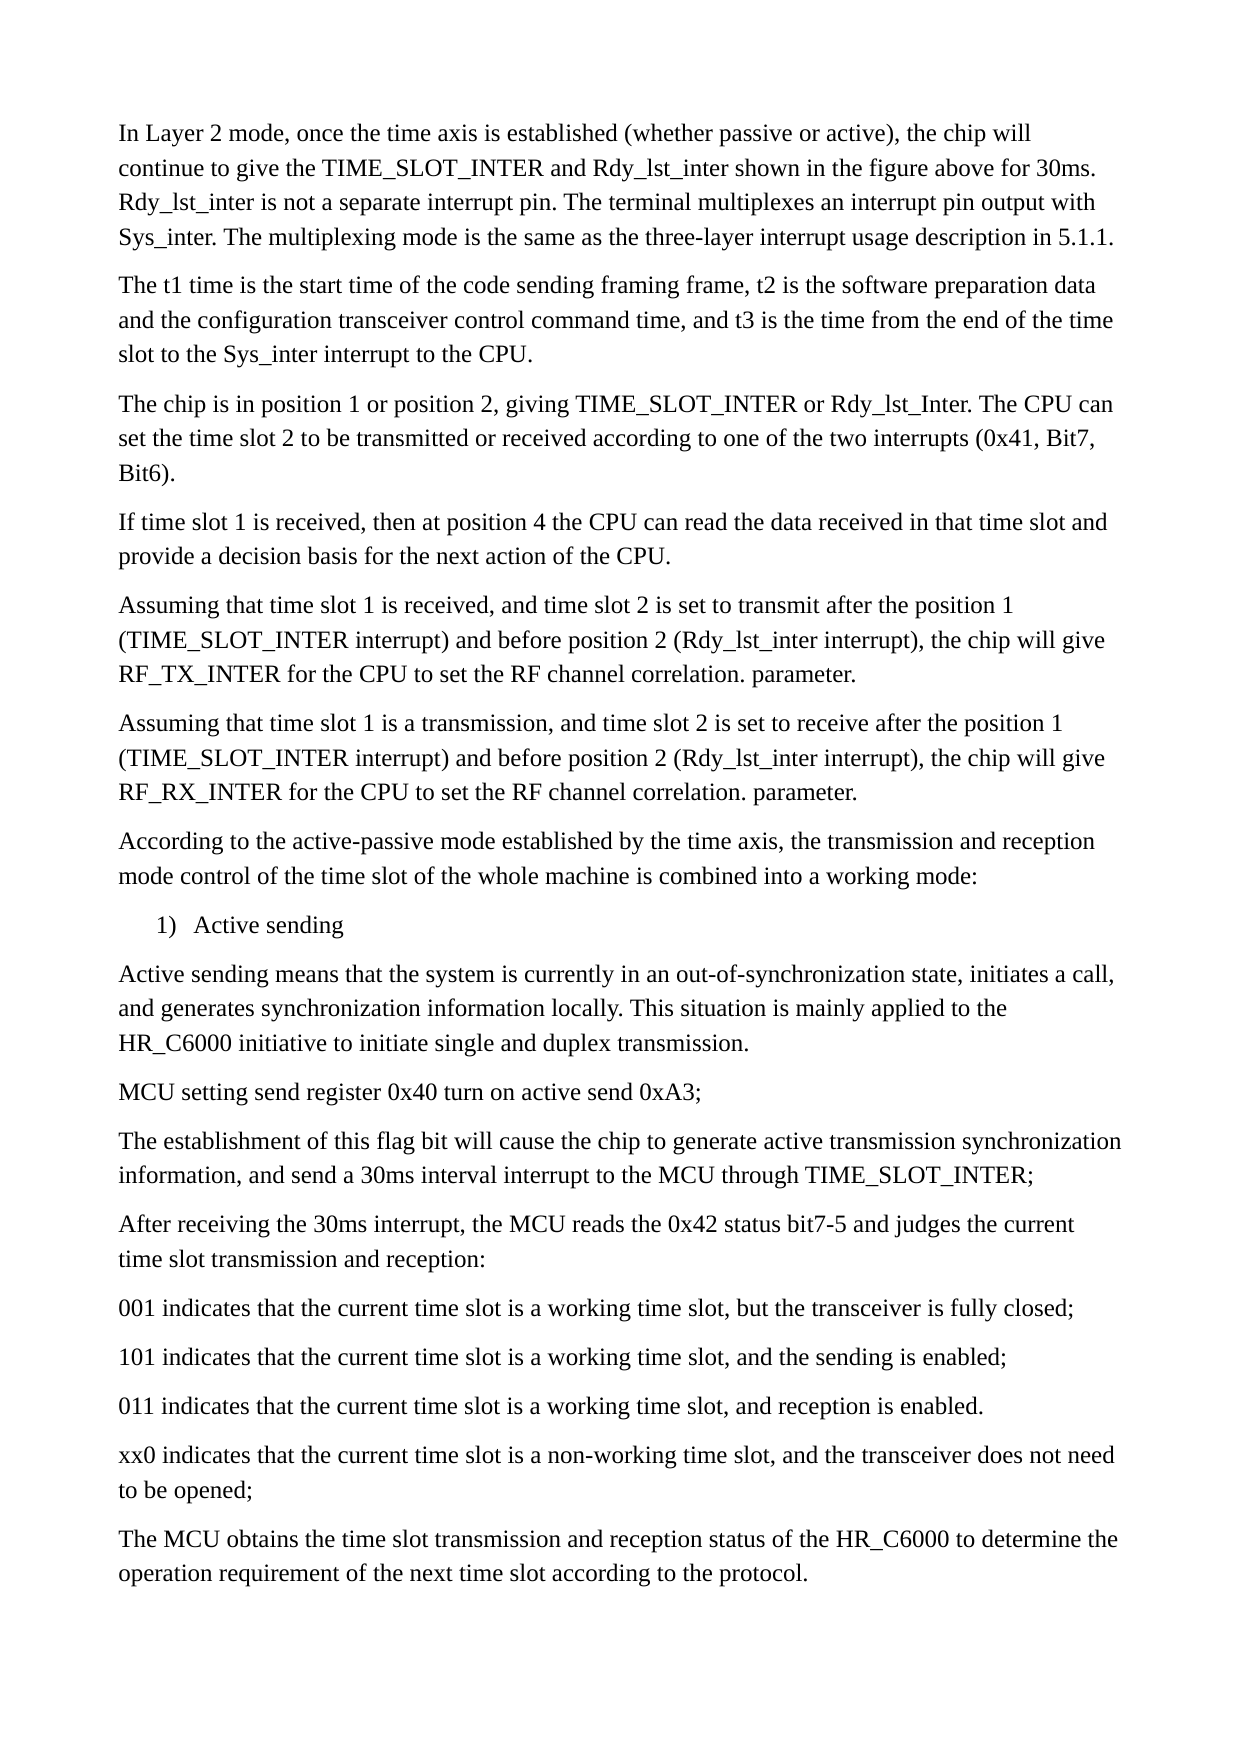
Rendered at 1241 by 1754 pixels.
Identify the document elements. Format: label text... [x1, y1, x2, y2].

text In Layer 2 mode, once the time axis is established (whether passive or active), the chip will continue to give the TIME_SLOT_INTER and Rdy_lst_inter shown in the figure above for 30ms. Rdy_lst_inter is not a separate interrupt pin. The terminal multiplexes an interrupt pin output with Sys_inter. The multiplexing mode is the same as the three-layer interrupt usage description in 5.1.1. [118, 118, 1122, 250]
text The t1 time is the start time of the code sending framing frame, t2 is the software preparation data and the configuration transceiver control command time, and t3 is the time from the end of the time slot to the Sys_inter interrupt to the CPU. [118, 271, 1122, 368]
text Assuming that time slot 1 is a transmission, and time slot 2 is set to receive after the position 1 (TIME_SLOT_INTER interrupt) and before position 2 (Rdy_lst_inter interrupt), the chip will give RF_RX_INTER for the CPU to set the RF channel correlation. parameter. [118, 708, 1122, 806]
text Assuming that time slot 1 is received, and time slot 2 is set to transmit after the position 1 (TIME_SLOT_INTER interrupt) and before position 2 (Rdy_lst_inter interrupt), the chip will give RF_TX_INTER for the CPU to set the RF channel correlation. parameter. [118, 590, 1122, 688]
text 101 indicates that the current time slot is a working time slot, and the sending is enabled; [118, 1342, 1122, 1371]
text MCU setting send register 0x40 turn on active send 0xA3; [118, 1077, 1122, 1106]
text According to the active-passive mode established by the time axis, the transmission and reception mode control of the time slot of the whole machine is combined into a working mode: [118, 826, 1122, 889]
text 001 indicates that the current time slot is a working time slot, but the transceiver is fully closed; [118, 1293, 1122, 1322]
text Active sending means that the system is currently in an out-of-synchronization state, initiates a call, and generates synchronization information locally. This situation is mainly applied to the HR_C6000 initiative to initiate single and duplex transmission. [118, 959, 1122, 1057]
text 011 indicates that the current time slot is a working time slot, and reception is enabled. [118, 1391, 1122, 1420]
list Active sending [156, 910, 1122, 938]
text xx0 indicates that the current time slot is a non-working time slot, and the transceiver does not need to be opened; [118, 1440, 1122, 1503]
text The establishment of this flag bit will cause the chip to generate active transmission synchronization information, and send a 30ms interval interrupt to the MCU through TIME_SLOT_INTER; [118, 1126, 1122, 1189]
text After receiving the 30ms interrupt, the MCU reads the 0x42 status bit7-5 and judges the current time slot transmission and reception: [118, 1209, 1122, 1273]
text The MCU obtains the time slot transmission and reception status of the HR_C6000 to determine the operation requirement of the next time slot according to the protocol. [118, 1524, 1122, 1587]
text The chip is in position 1 or position 2, giving TIME_SLOT_INTER or Rdy_lst_Inter. The CPU can set the time slot 2 to be transmitted or received according to one of the two interrupts (0x41, Bit7, Bit6). [118, 389, 1122, 486]
text If time slot 1 is received, then at position 4 the CPU can read the data received in that time slot and provide a decision basis for the next action of the CPU. [118, 507, 1122, 570]
